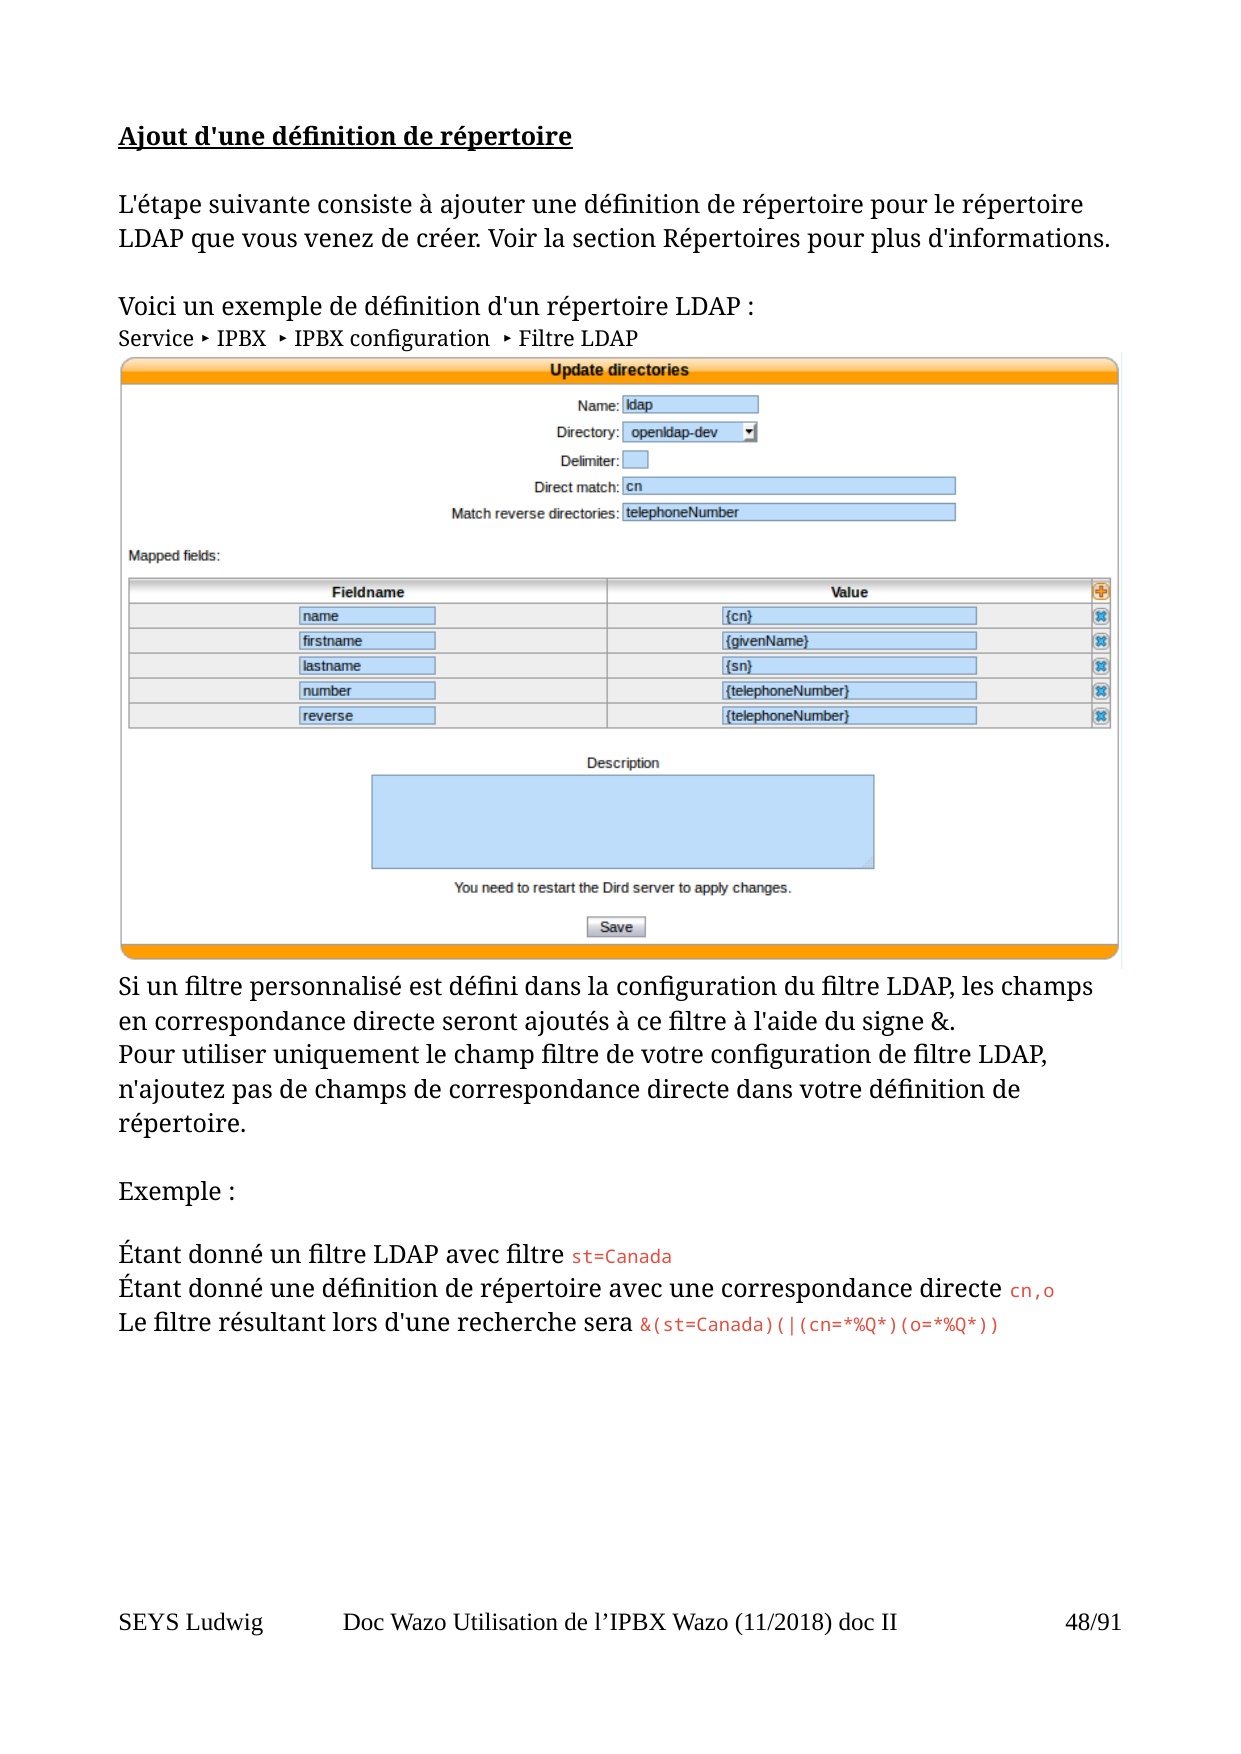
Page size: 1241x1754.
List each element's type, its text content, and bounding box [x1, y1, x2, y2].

text Étant donné un filtre LDAP avec filtre st=Canada [118, 1236, 1122, 1270]
text Pour utiliser uniquement le champ filtre de votre configuration de filtre LDAP, n'ajoutez pas de champs de correspondance directe dans votre définition de répertoire. [118, 1037, 1122, 1139]
text Exemple : [118, 1173, 1122, 1207]
picture [118, 352, 1123, 969]
text Ajout d'une définition de répertoire [118, 118, 1122, 152]
text Voici un exemple de définition d'un répertoire LDAP : [118, 288, 1122, 322]
text L'étape suivante consiste à ajouter une définition de répertoire pour le répertoire LDAP que vous venez de créer. Voir la section Répertoires pour plus d'informations. [118, 186, 1122, 254]
text Si un filtre personnalisé est défini dans la configuration du filtre LDAP, les champs en correspondance directe seront ajoutés à ce filtre à l'aide du signe &. [118, 969, 1122, 1037]
text Service ‣ IPBX ‣ IPBX configuration ‣ Filtre LDAP [118, 322, 1122, 352]
text Étant donné une définition de répertoire avec une correspondance directe cn,o [118, 1270, 1122, 1304]
text Le filtre résultant lors d'une recherche sera &(st=Canada)(|(cn=*%Q*)(o=*%Q*)) [118, 1304, 1122, 1338]
